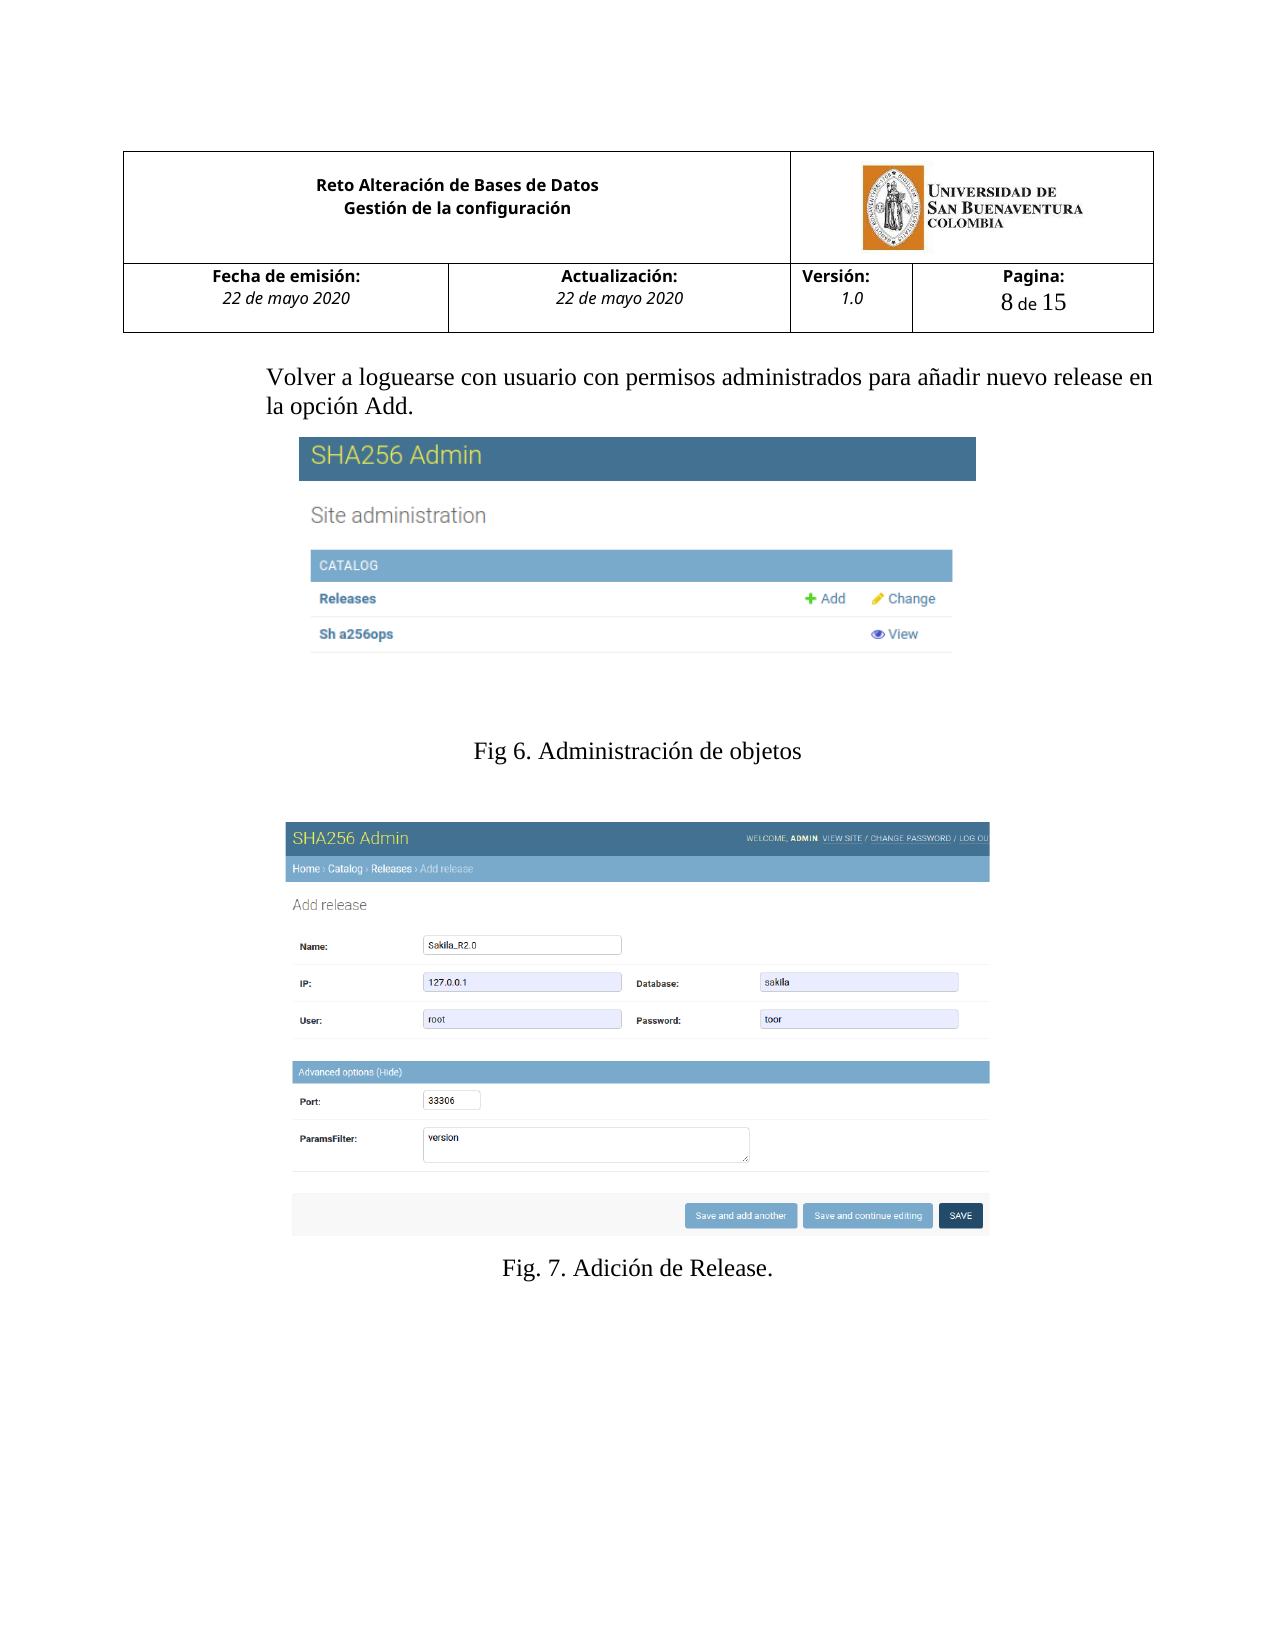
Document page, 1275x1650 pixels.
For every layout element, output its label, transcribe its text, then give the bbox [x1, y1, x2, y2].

picture [285, 822, 990, 1236]
text Fig 6. Administración de objetos [118, 736, 1157, 764]
text Fig. 7. Adición de Release. [118, 1253, 1157, 1282]
text Volver a loguearse con usuario con permisos administrados para añadir nuevo release en la opción Add. [266, 362, 1157, 419]
picture [861, 161, 1084, 254]
picture [299, 437, 976, 713]
